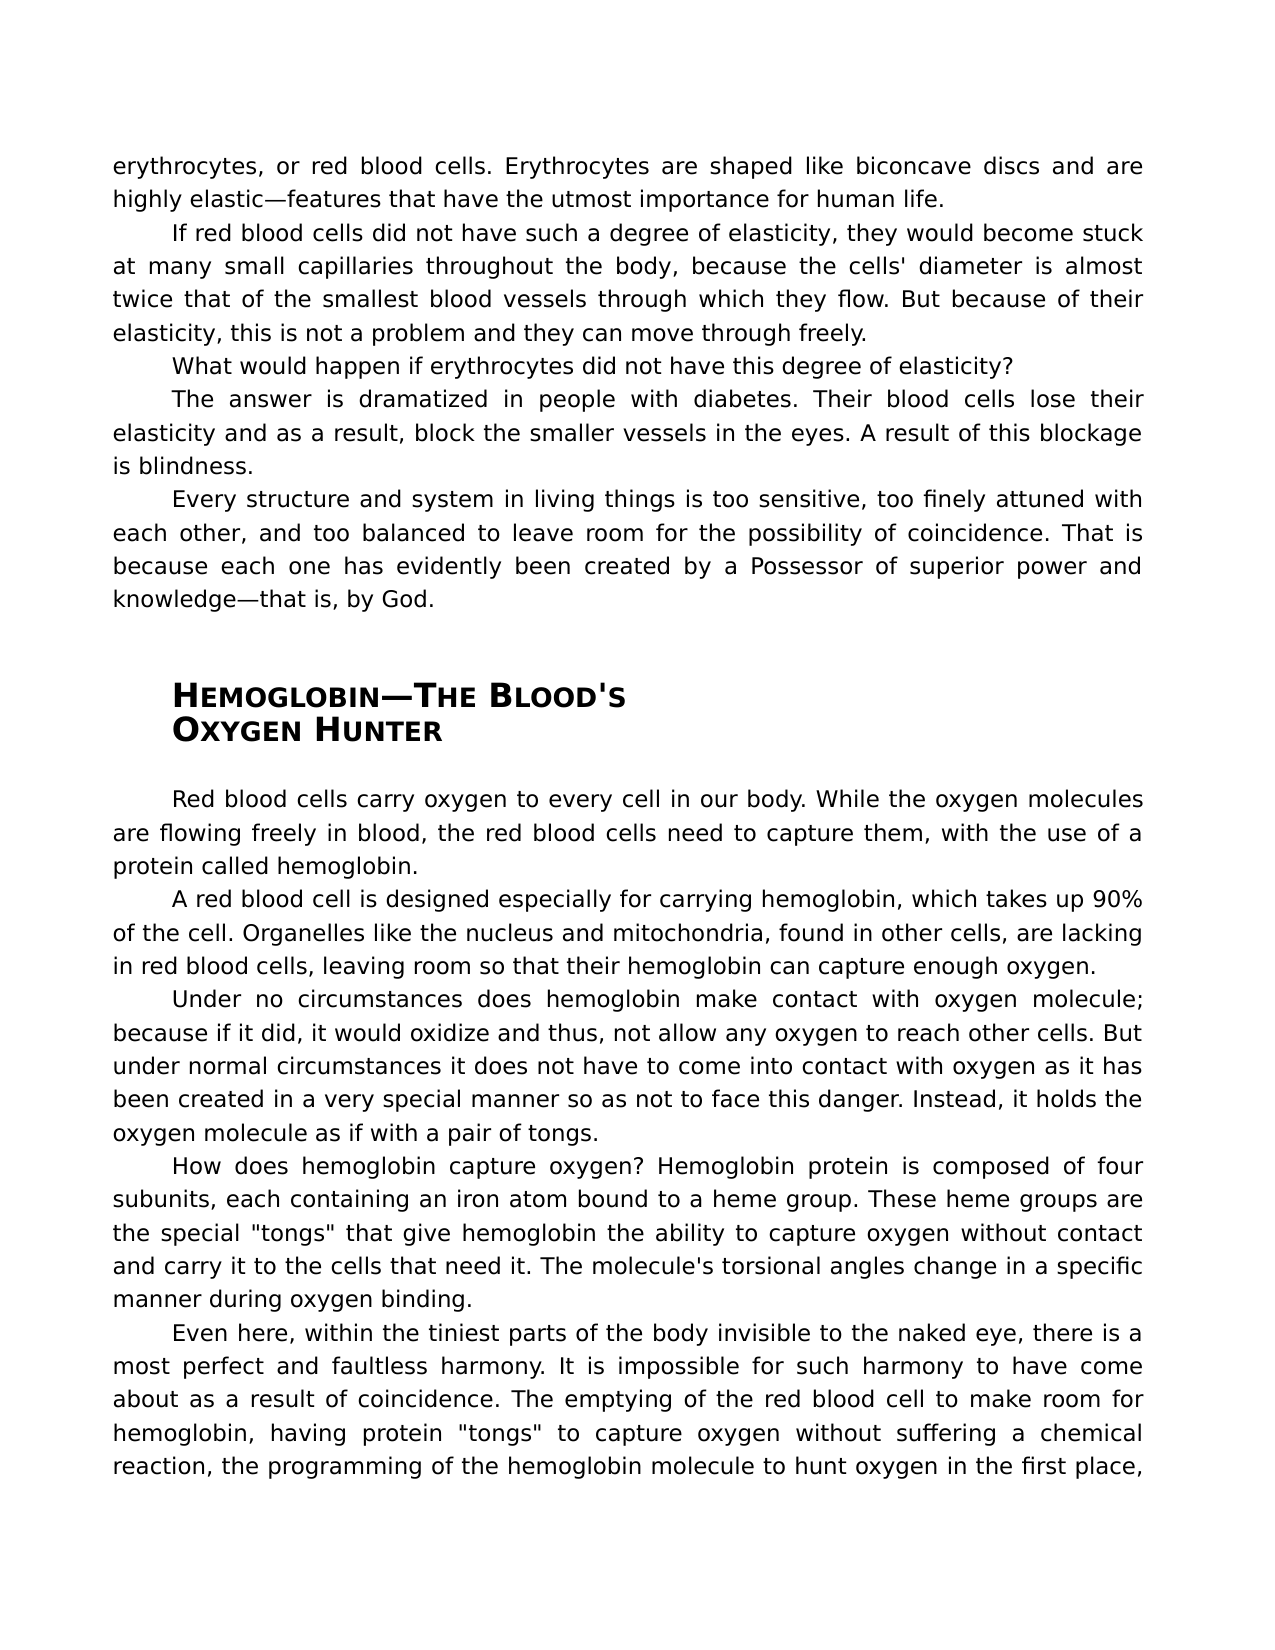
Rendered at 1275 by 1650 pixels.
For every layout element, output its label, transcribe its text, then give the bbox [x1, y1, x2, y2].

text erythrocytes, or red blood cells. Erythrocytes are shaped like biconcave discs and are highly elastic—features that have the utmost importance for human life. [112, 148, 1145, 214]
text Under no circumstances does hemoglobin make contact with oxygen molecule; because if it did, it would oxidize and thus, not allow any oxygen to reach other cells. But under normal circumstances it does not have to come into contact with oxygen as it has been created in a very special manner so as not to face this danger. Instead, it holds the oxygen molecule as if with a pair of tongs. [112, 981, 1145, 1148]
text How does hemoglobin capture oxygen? Hemoglobin protein is composed of four subunits, each containing an iron atom bound to a heme group. These heme groups are the special "tongs" that give hemoglobin the ability to capture oxygen without contact and carry it to the cells that need it. The molecule's torsional angles change in a specific manner during oxygen binding. [112, 1148, 1145, 1314]
text Even here, within the tiniest parts of the body invisible to the naked eye, there is a most perfect and faultless harmony. It is impossible for such harmony to have come about as a result of coincidence. The emptying of the red blood cell to make room for hemoglobin, having protein "tongs" to capture oxygen without suffering a chemical reaction, the programming of the hemoglobin molecule to hunt oxygen in the first place, [112, 1314, 1145, 1481]
text A red blood cell is designed especially for carrying hemoglobin, which takes up 90% of the cell. Organelles like the nucleus and mitochondria, found in other cells, are lacking in red blood cells, leaving room so that their hemoglobin can capture enough oxygen. [112, 881, 1145, 981]
text If red blood cells did not have such a degree of elasticity, they would become stuck at many small capillaries throughout the body, because the cells' diameter is almost twice that of the smallest blood vessels through which they flow. But because of their elasticity, this is not a problem and they can move through freely. [112, 214, 1145, 348]
text Hemoglobin—The Blood's [112, 681, 1145, 714]
text What would happen if erythrocytes did not have this degree of elasticity? [112, 348, 1145, 381]
text Oxygen Hunter [112, 714, 1145, 748]
text Every structure and system in living things is too sensitive, too finely attuned with each other, and too balanced to leave room for the possibility of coincidence. That is because each one has evidently been created by a Possessor of superior power and knowledge—that is, by God. [112, 481, 1145, 614]
text Red blood cells carry oxygen to every cell in our body. While the oxygen molecules are flowing freely in blood, the red blood cells need to capture them, with the use of a protein called hemoglobin. [112, 781, 1145, 881]
text The answer is dramatized in people with diabetes. Their blood cells lose their elasticity and as a result, block the smaller vessels in the eyes. A result of this blockage is blindness. [112, 381, 1145, 481]
